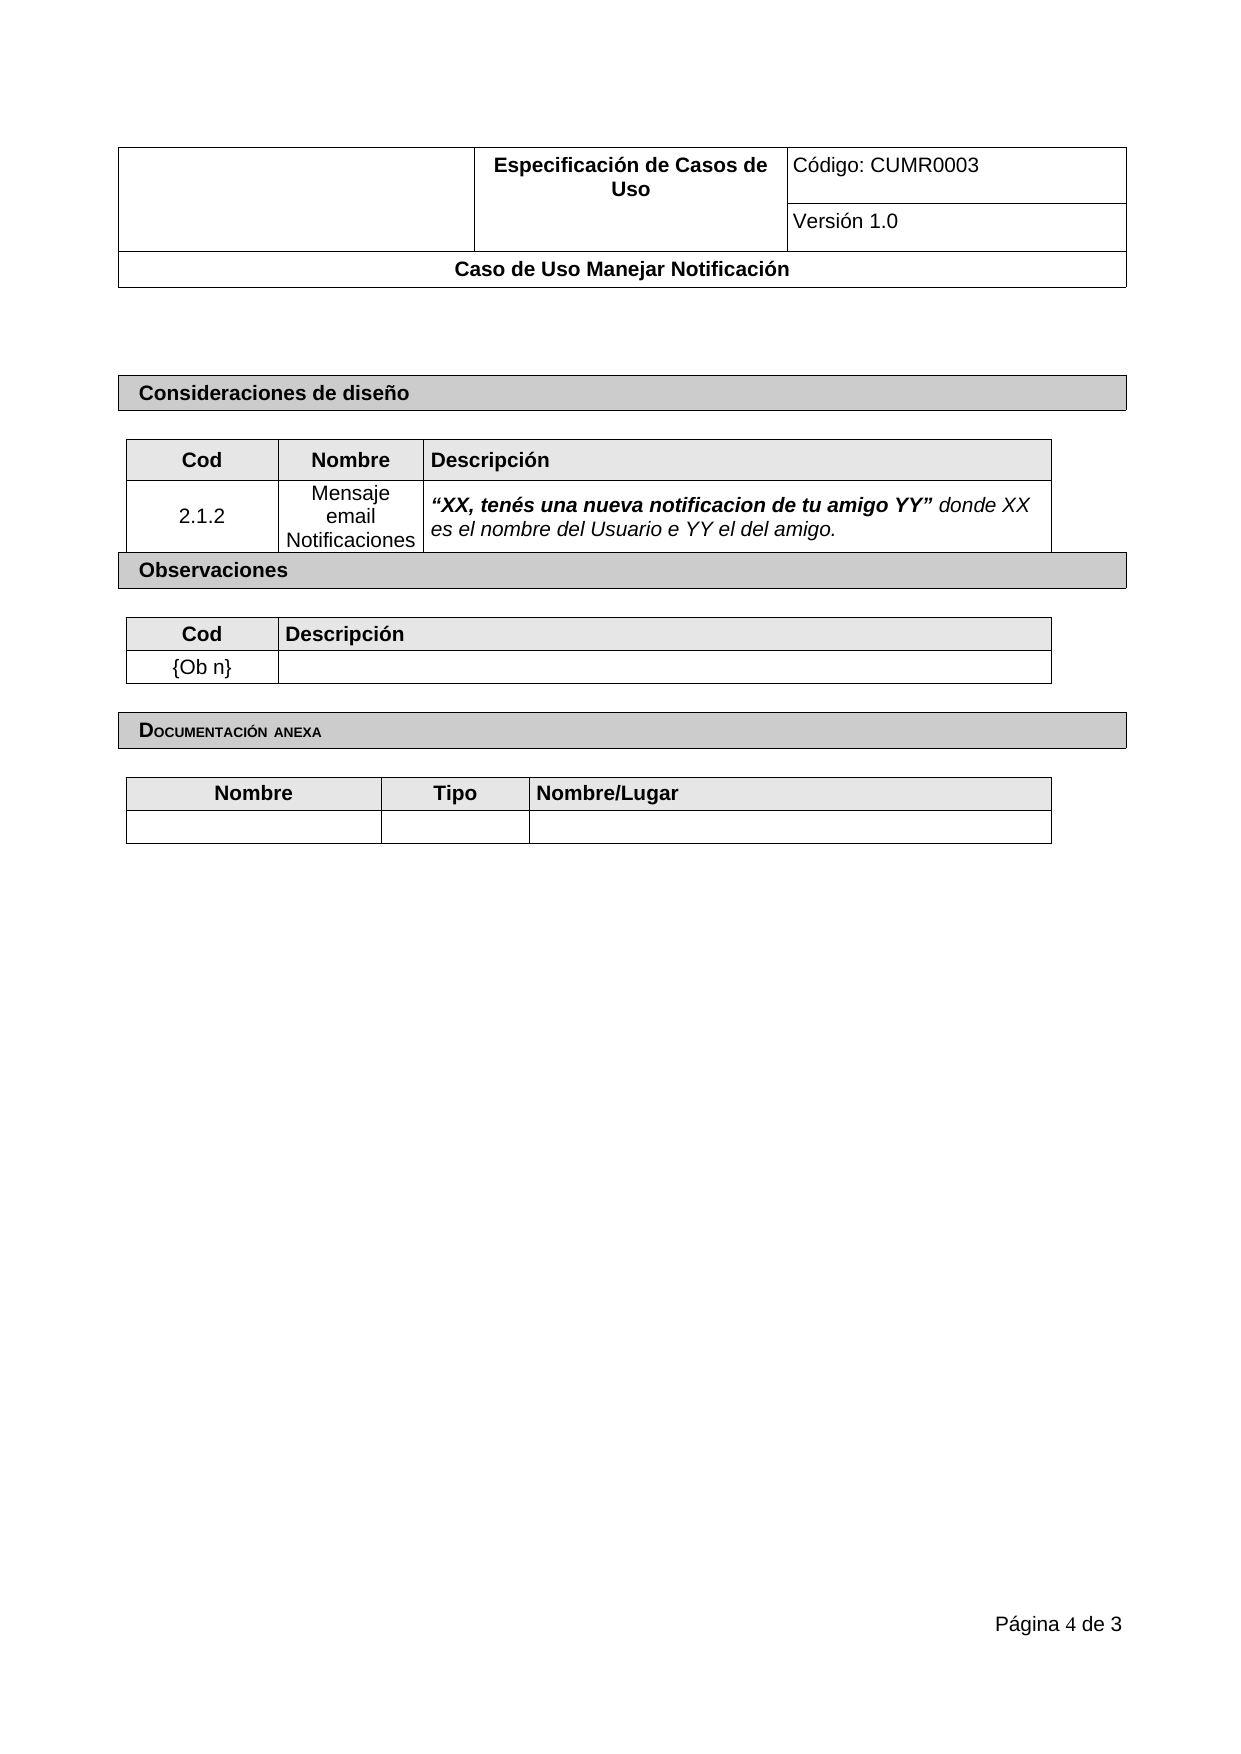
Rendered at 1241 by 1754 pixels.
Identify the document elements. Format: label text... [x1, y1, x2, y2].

table_header Nombre [127, 778, 381, 810]
table_cell Observaciones [119, 553, 1126, 588]
table_cell Mensaje email Notificaciones [279, 481, 423, 552]
table_header Descripción [279, 618, 1051, 650]
table_cell 2.1.2 [127, 481, 278, 552]
table_header Nombre [279, 440, 423, 480]
table_header Descripción [424, 440, 1051, 480]
table_header [1052, 439, 1126, 480]
table_header Cod [127, 440, 278, 480]
table_cell {Ob n} [127, 651, 278, 683]
table_cell [530, 811, 1051, 843]
table_cell “XX, tenés una nueva notificacion de tu amigo YY” donde XX es el nombre del Usuario e YY el del amigo. [424, 481, 1051, 552]
table_cell [127, 811, 381, 843]
table_cell [1052, 480, 1126, 552]
table_header Nombre/Lugar [530, 778, 1051, 810]
table_cell [382, 811, 529, 843]
table_cell [118, 480, 126, 552]
table_header Documentación anexa [119, 713, 1126, 748]
table_cell [279, 651, 1051, 683]
table_header Consideraciones de diseño [119, 376, 1126, 410]
table_header Tipo [382, 778, 529, 810]
table_header [118, 439, 126, 480]
table_header Cod [127, 618, 278, 650]
